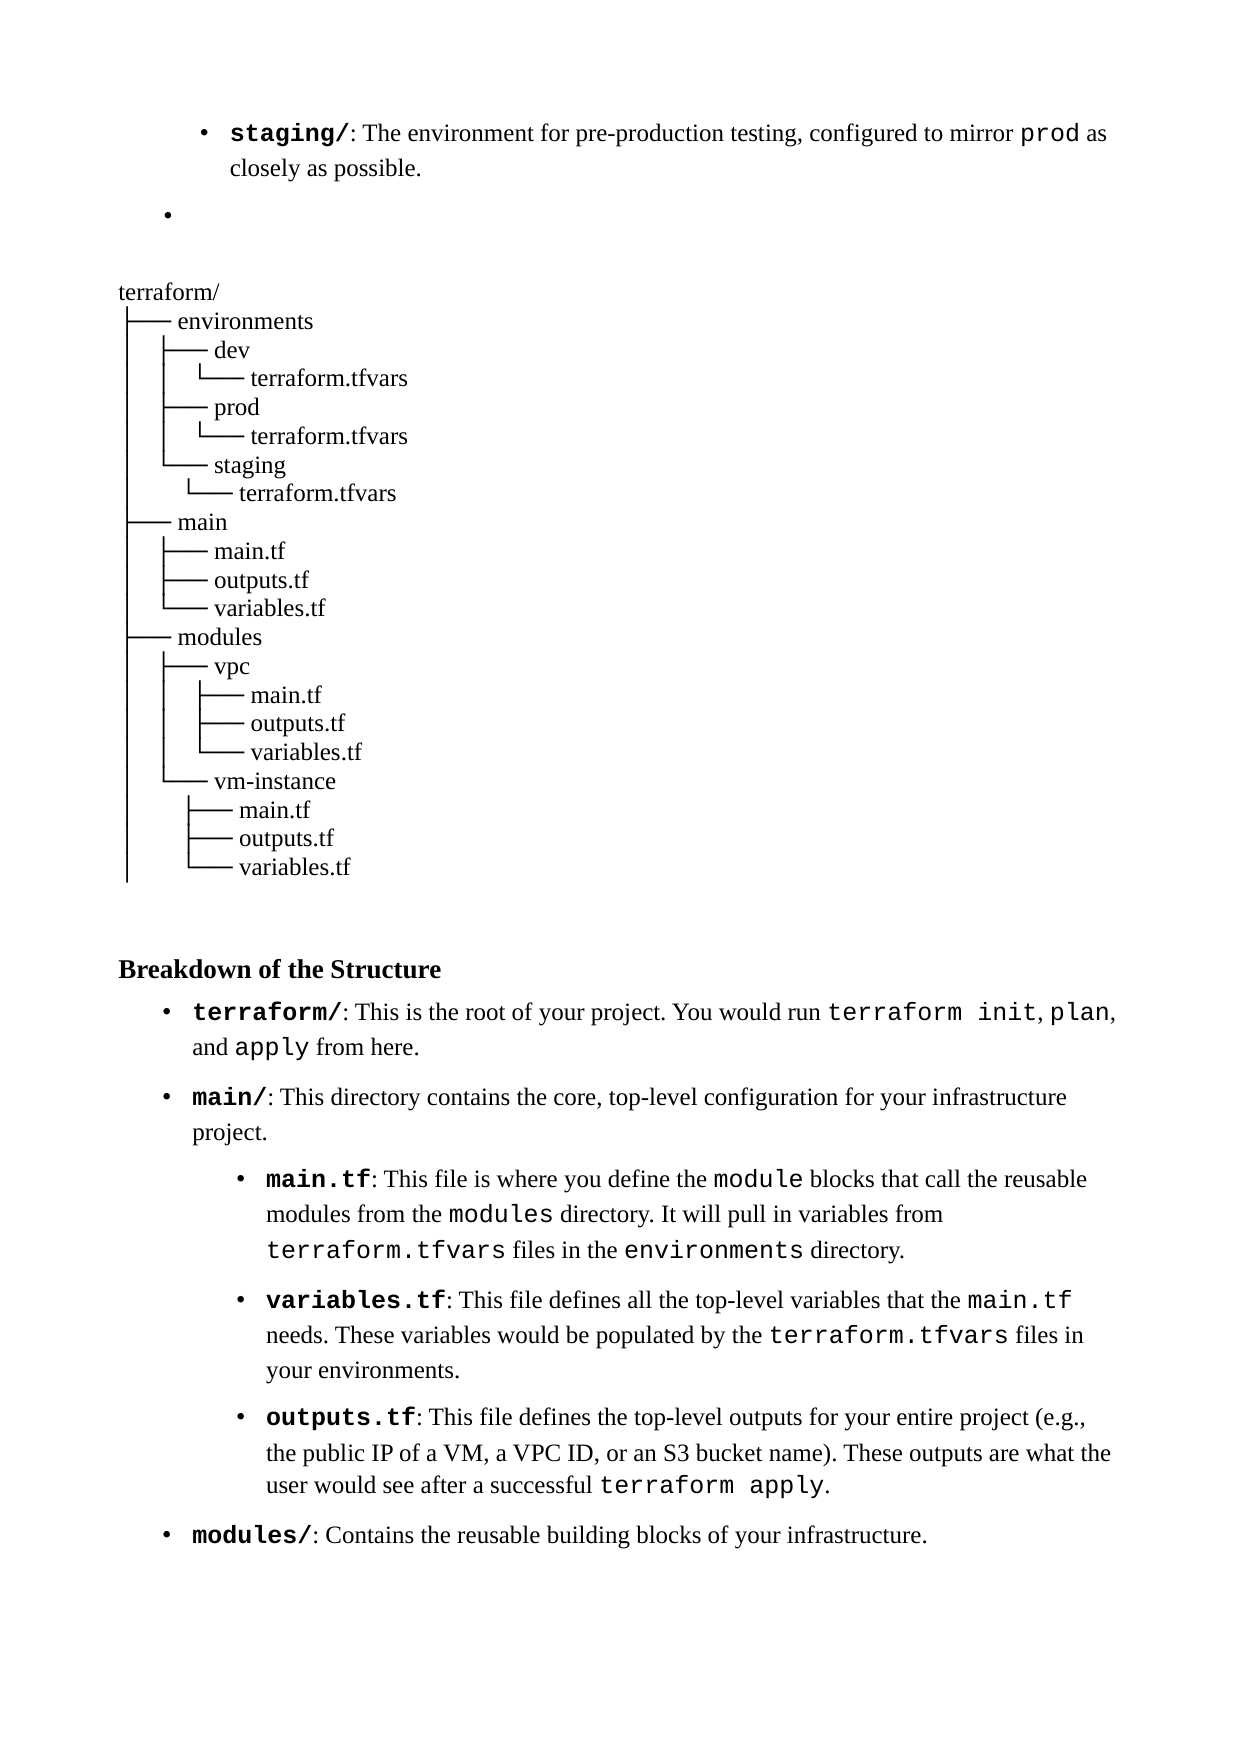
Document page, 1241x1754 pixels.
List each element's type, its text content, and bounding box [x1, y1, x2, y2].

text │ ├── dev [164, 335, 1122, 363]
text │ │ ├── main.tf [128, 680, 162, 708]
text │ ├── vpc [128, 651, 162, 680]
text │ ├── outputs.tf [128, 823, 187, 852]
text │ │ ├── outputs.tf [164, 708, 199, 737]
subtitle Breakdown of the Structure [118, 953, 1122, 984]
text ├── main [128, 507, 1122, 536]
text terraform/ [118, 277, 1122, 306]
text │ └── variables.tf [128, 852, 1122, 881]
text ├── modules [118, 622, 126, 651]
text │ └── vm-instance [128, 766, 1122, 795]
list modules/: Contains the reusable building blocks of your infrastructure. [162, 1521, 1122, 1551]
text │ ├── main.tf [164, 536, 1122, 565]
text │ ├── main.tf [128, 795, 187, 823]
text ├── environments [128, 306, 1122, 335]
text │ ├── vpc [118, 651, 126, 680]
text │ ├── outputs.tf [164, 565, 1122, 593]
text │ ├── prod [118, 392, 126, 421]
text │ │ └── terraform.tfvars [164, 363, 1122, 392]
list variables.tf: This file defines all the top-level variables that the main.tf needs. These variables would be populated by the terraform.tfvars files in your environments. [236, 1285, 1122, 1384]
text │ │ └── terraform.tfvars [128, 421, 162, 450]
text │ ├── prod [128, 392, 162, 421]
text │ ├── outputs.tf [189, 823, 1122, 852]
text │ ├── outputs.tf [128, 565, 162, 593]
text │ ├── dev [128, 335, 162, 363]
text ├── modules [128, 622, 1122, 651]
text │ │ ├── outputs.tf [128, 708, 162, 737]
list terraform/: This is the root of your project. You would run terraform init, plan, and apply from here. [162, 997, 1122, 1063]
text │ ├── dev [118, 335, 126, 363]
text │ ├── prod [164, 392, 1122, 421]
text │ ├── main.tf [189, 795, 1122, 823]
list main/: This directory contains the core, top-level configuration for your infrastructure project. [162, 1082, 1122, 1146]
text ├── main [118, 507, 126, 536]
text │ │ └── variables.tf [164, 737, 1122, 766]
text │ │ └── terraform.tfvars [164, 421, 1122, 450]
list main.tf: This file is where you define the module blocks that call the reusable modules from the modules directory. It will pull in variables from terraform.tfvars files in the environments directory. [236, 1164, 1122, 1266]
text │ │ └── variables.tf [128, 737, 162, 766]
text │ │ ├── outputs.tf [201, 708, 1122, 737]
text │ │ └── terraform.tfvars [128, 363, 162, 392]
list outputs.tf: This file defines the top-level outputs for your entire project (e.g., the public IP of a VM, a VPC ID, or an S3 bucket name). These outputs are what the user would see after a successful terraform apply. [236, 1402, 1122, 1501]
text │ │ ├── main.tf [201, 680, 1122, 708]
text │ └── terraform.tfvars [128, 478, 1122, 507]
text │ │ ├── main.tf [164, 680, 199, 708]
text │ └── variables.tf [128, 593, 1122, 622]
text │ ├── vpc [164, 651, 1122, 680]
list staging/: The environment for pre-production testing, configured to mirror prod as closely as possible. [200, 118, 1122, 182]
text │ └── staging [128, 450, 1122, 478]
text │ ├── main.tf [128, 536, 162, 565]
